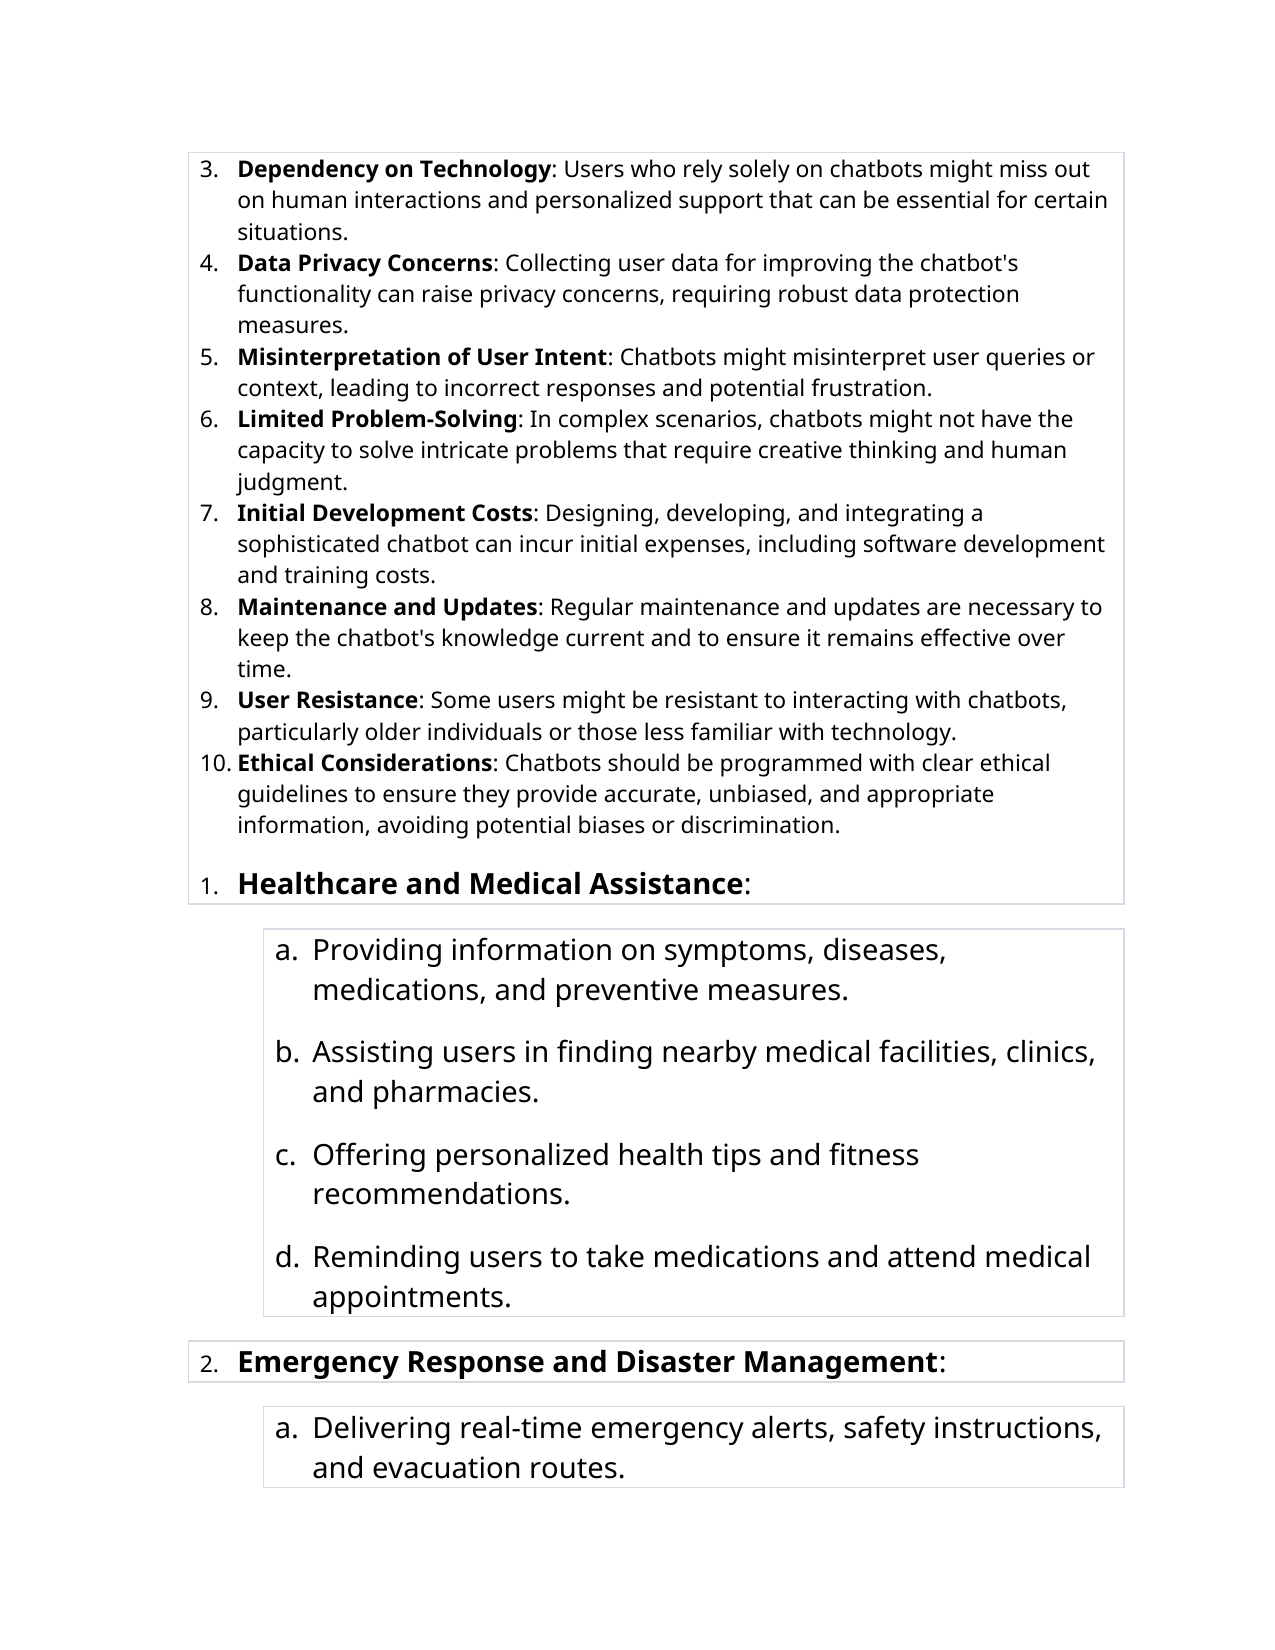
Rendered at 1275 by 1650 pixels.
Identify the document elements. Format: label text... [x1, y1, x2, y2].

list Assisting users in finding nearby medical facilities, clinics, and pharmacies. [264, 1030, 1123, 1111]
list Healthcare and Medical Assistance: [189, 862, 1123, 903]
list Delivering real-time emergency alerts, safety instructions, and evacuation routes. [264, 1407, 1123, 1487]
list Misinterpretation of User Intent: Chatbots might misinterpret user queries or context, leading to incorrect responses and potential frustration. [189, 339, 1123, 402]
list Providing information on symptoms, diseases, medications, and preventive measures. [264, 930, 1123, 1009]
list Data Privacy Concerns: Collecting user data for improving the chatbot's functionality can raise privacy concerns, requiring robust data protection measures. [189, 245, 1123, 339]
list Emergency Response and Disaster Management: [189, 1342, 1123, 1381]
list Offering personalized health tips and fitness recommendations. [264, 1132, 1123, 1213]
list Initial Development Costs: Designing, developing, and integrating a sophisticated chatbot can incur initial expenses, including software development and training costs. [189, 495, 1123, 589]
list Maintenance and Updates: Regular maintenance and updates are necessary to keep the chatbot's knowledge current and to ensure it remains effective over time. [189, 589, 1123, 683]
list User Resistance: Some users might be resistant to interacting with chatbots, particularly older individuals or those less familiar with technology. [189, 683, 1123, 745]
list Limited Problem-Solving: In complex scenarios, chatbots might not have the capacity to solve intricate problems that require creative thinking and human judgment. [189, 402, 1123, 495]
list Ethical Considerations: Chatbots should be programmed with clear ethical guidelines to ensure they provide accurate, unbiased, and appropriate information, avoiding potential biases or discrimination. [189, 745, 1123, 841]
list Dependency on Technology: Users who rely solely on chatbots might miss out on human interactions and personalized support that can be essential for certain situations. [189, 153, 1123, 245]
list Reminding users to take medications and attend medical appointments. [264, 1235, 1123, 1316]
